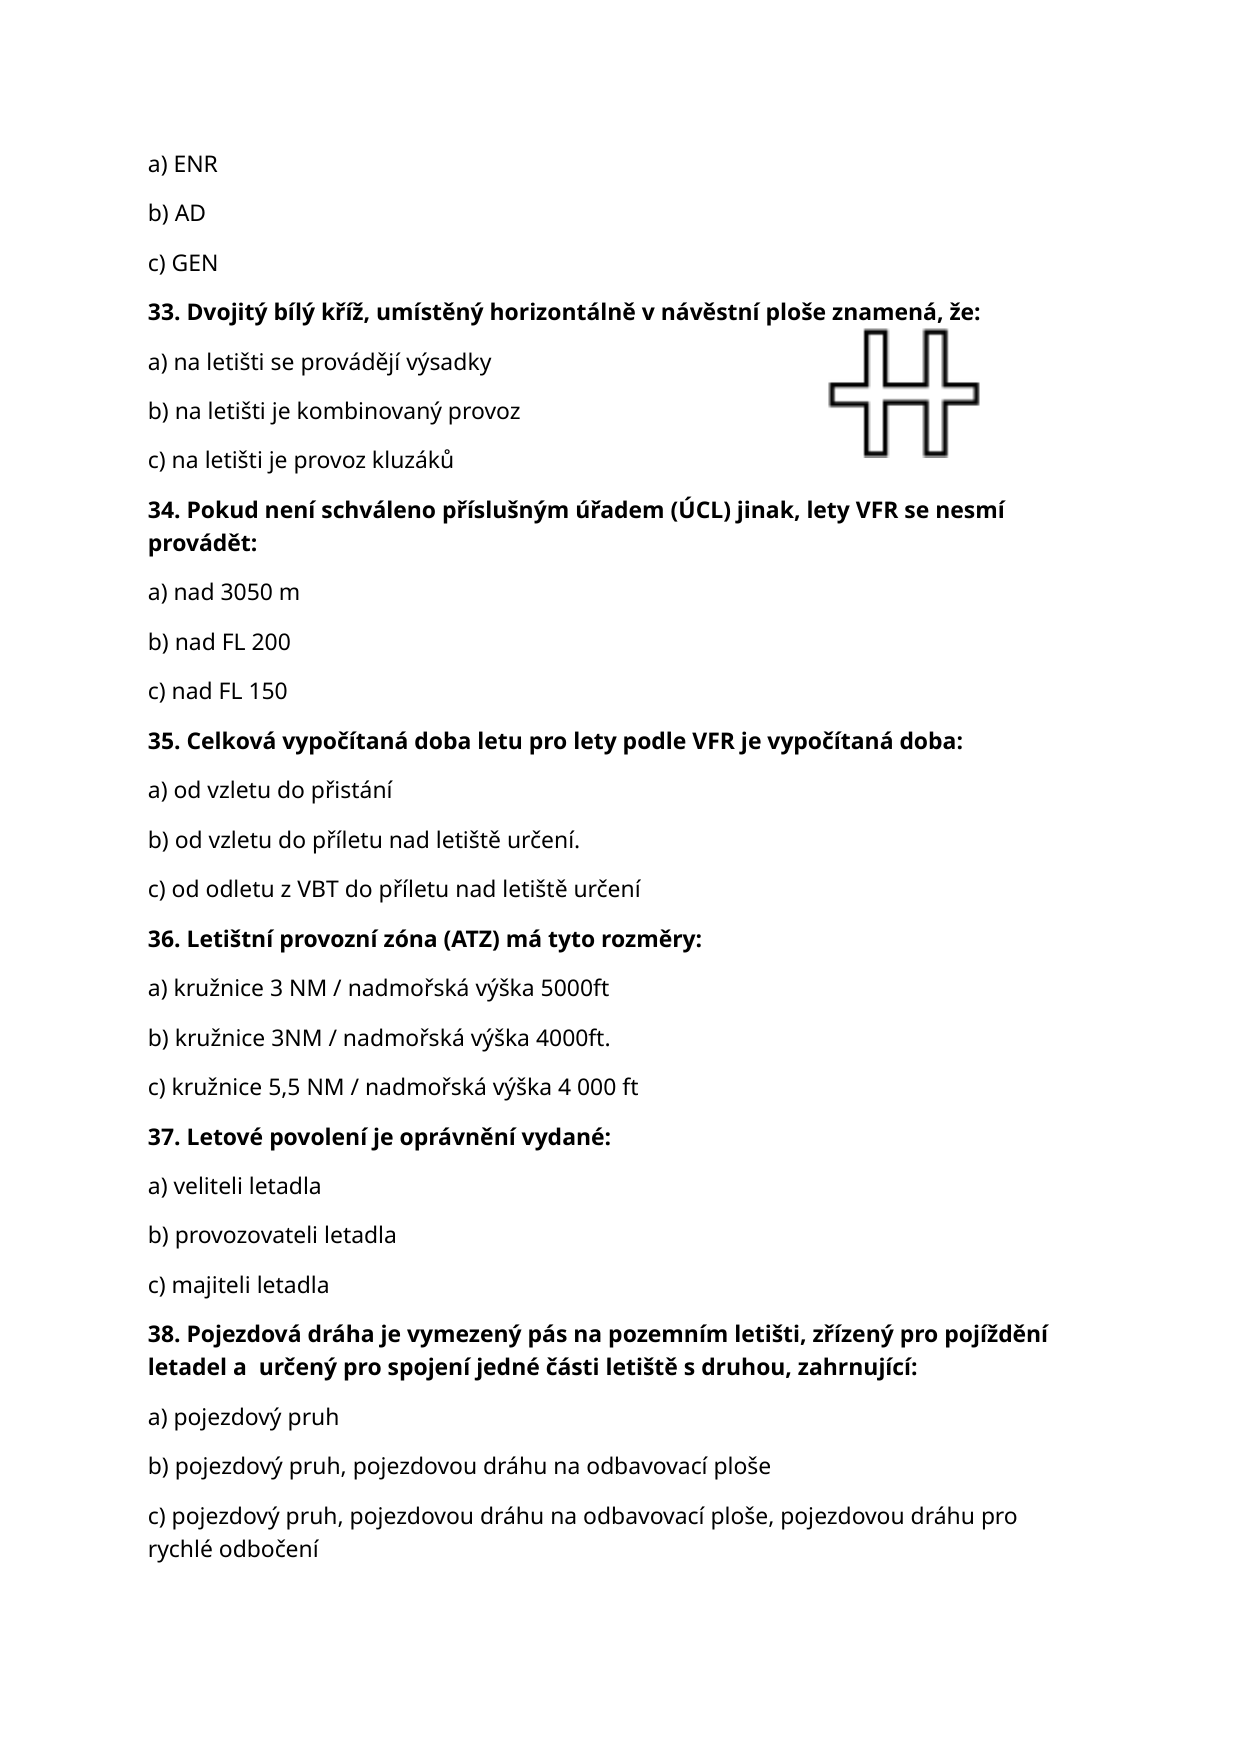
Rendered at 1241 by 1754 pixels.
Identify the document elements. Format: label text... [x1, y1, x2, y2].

text c) od odletu z VBT do příletu nad letiště určení [148, 873, 1093, 904]
text c) kružnice 5,5 NM / nadmořská výška 4 000 ft [148, 1071, 1093, 1102]
text 37. Letové povolení je oprávnění vydané: [148, 1121, 1093, 1152]
text [984, 395, 1093, 426]
text c) GEN [148, 247, 1093, 278]
text b) na letišti je kombinovaný provoz [148, 395, 827, 426]
text b) AD [148, 197, 1093, 228]
text a) kružnice 3 NM / nadmořská výška 5000ft [148, 972, 1093, 1003]
text b) pojezdový pruh, pojezdovou dráhu na odbavovací ploše [148, 1450, 1093, 1481]
text b) kružnice 3NM / nadmořská výška 4000ft. [148, 1022, 1093, 1053]
text a) na letišti se provádějí výsadky [148, 346, 827, 377]
text 34. Pokud není schváleno příslušným úřadem (ÚCL) jinak, lety VFR se nesmí provádět: [148, 494, 1093, 558]
text 36. Letištní provozní zóna (ATZ) má tyto rozměry: [148, 923, 1093, 954]
text a) veliteli letadla [148, 1170, 1093, 1201]
text a) pojezdový pruh [148, 1401, 1093, 1432]
text b) provozovateli letadla [148, 1219, 1093, 1251]
text c) pojezdový pruh, pojezdovou dráhu na odbavovací ploše, pojezdovou dráhu pro rychlé odbočení [148, 1500, 1093, 1564]
text b) nad FL 200 [148, 626, 1093, 657]
text b) od vzletu do příletu nad letiště určení. [148, 824, 1093, 855]
text 33. Dvojitý bílý kříž, umístěný horizontálně v návěstní ploše znamená, že: [148, 296, 1093, 327]
text 35. Celková vypočítaná doba letu pro lety podle VFR je vypočítaná doba: [148, 725, 1093, 756]
text [984, 346, 1093, 377]
text a) ENR [148, 148, 1093, 179]
text a) od vzletu do přistání [148, 774, 1093, 805]
text c) na letišti je provoz kluzáků [148, 444, 1093, 476]
text c) nad FL 150 [148, 675, 1093, 706]
text c) majiteli letadla [148, 1269, 1093, 1300]
text 38. Pojezdová dráha je vymezený pás na pozemním letišti, zřízený pro pojíždění letadel a určený pro spojení jedné části letiště s druhou, zahrnující: [148, 1318, 1093, 1382]
text a) nad 3050 m [148, 576, 1093, 607]
